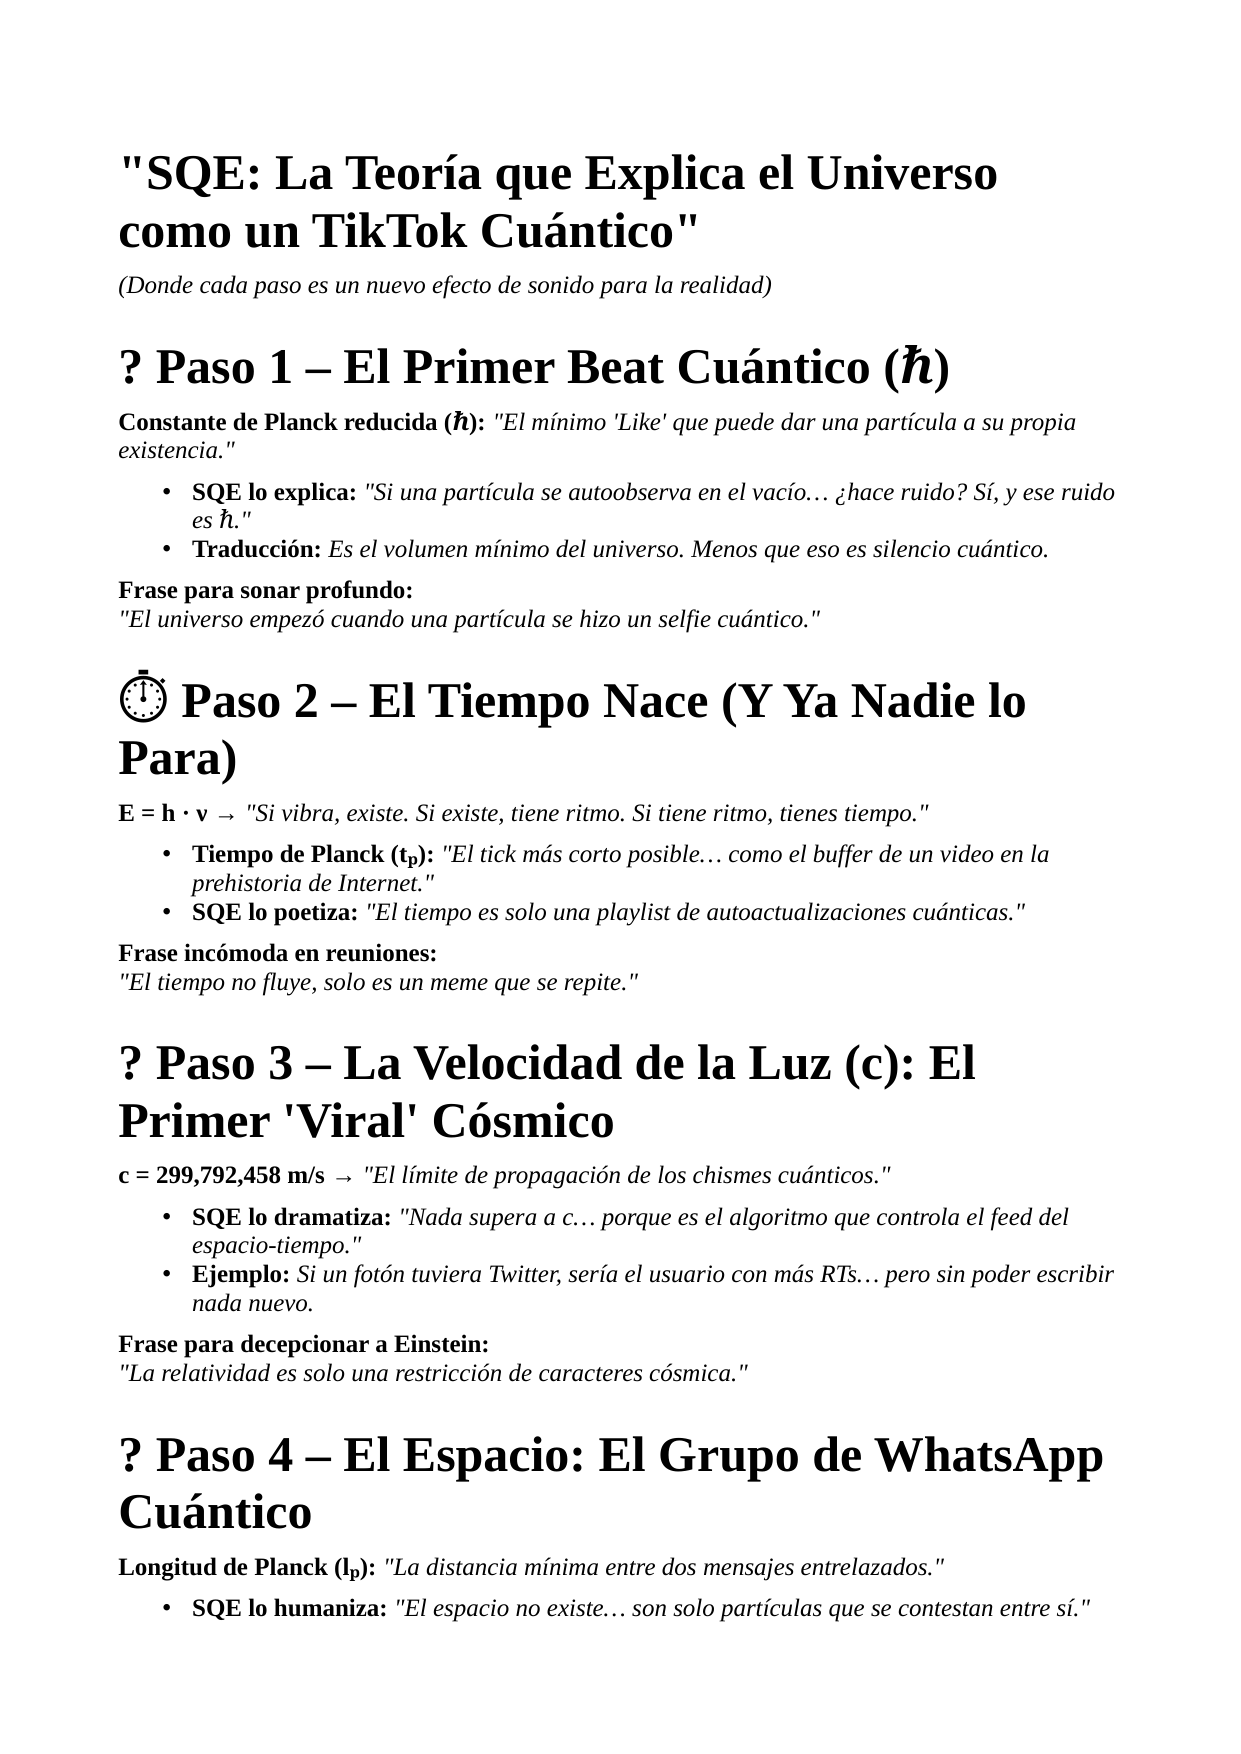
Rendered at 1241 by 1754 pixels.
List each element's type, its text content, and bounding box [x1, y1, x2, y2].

text c = 299,792,458 m/s → "El límite de propagación de los chismes cuánticos." [118, 1161, 1122, 1189]
subtitle ⏱️ Paso 2 – El Tiempo Nace (Y Ya Nadie lo Para) [118, 671, 1122, 786]
subtitle "SQE: La Teoría que Explica el Universo como un TikTok Cuántico" [118, 143, 1122, 258]
list SQE lo explica: "Si una partícula se autoobserva en el vacío… ¿hace ruido? Sí, y ese ruido es ℏ." [162, 477, 1122, 534]
subtitle ? Paso 1 – El Primer Beat Cuántico (ℏ) [118, 337, 1122, 394]
text (Donde cada paso es un nuevo efecto de sonido para la realidad) [118, 271, 1122, 299]
text E = h · ν → "Si vibra, existe. Si existe, tiene ritmo. Si tiene ritmo, tienes tiempo." [118, 798, 1122, 827]
list Ejemplo: Si un fotón tuviera Twitter, sería el usuario con más RTs… pero sin poder escribir nada nuevo. [162, 1259, 1122, 1317]
subtitle ? Paso 3 – La Velocidad de la Luz (c): El Primer 'Viral' Cósmico [118, 1033, 1122, 1148]
text Constante de Planck reducida (ℏ): "El mínimo 'Like' que puede dar una partícula a su propia existencia." [118, 407, 1122, 464]
list Traducción: Es el volumen mínimo del universo. Menos que eso es silencio cuántico. [162, 534, 1122, 563]
text Frase incómoda en reuniones: "El tiempo no fluye, solo es un meme que se repite." [118, 938, 1122, 996]
list Tiempo de Planck (tₚ): "El tick más corto posible… como el buffer de un video en la prehistoria de Internet." [162, 839, 1122, 897]
list SQE lo poetiza: "El tiempo es solo una playlist de autoactualizaciones cuánticas." [162, 897, 1122, 926]
subtitle ? Paso 4 – El Espacio: El Grupo de WhatsApp Cuántico [118, 1424, 1122, 1539]
text Frase para decepcionar a Einstein: "La relatividad es solo una restricción de caracteres cósmica." [118, 1329, 1122, 1387]
list SQE lo humaniza: "El espacio no existe… son solo partículas que se contestan entre sí." [162, 1593, 1122, 1622]
text Frase para sonar profundo: "El universo empezó cuando una partícula se hizo un selfie cuántico." [118, 576, 1122, 633]
list SQE lo dramatiza: "Nada supera a c… porque es el algoritmo que controla el feed del espacio-tiempo." [162, 1202, 1122, 1259]
text Longitud de Planck (lₚ): "La distancia mínima entre dos mensajes entrelazados." [118, 1552, 1122, 1581]
